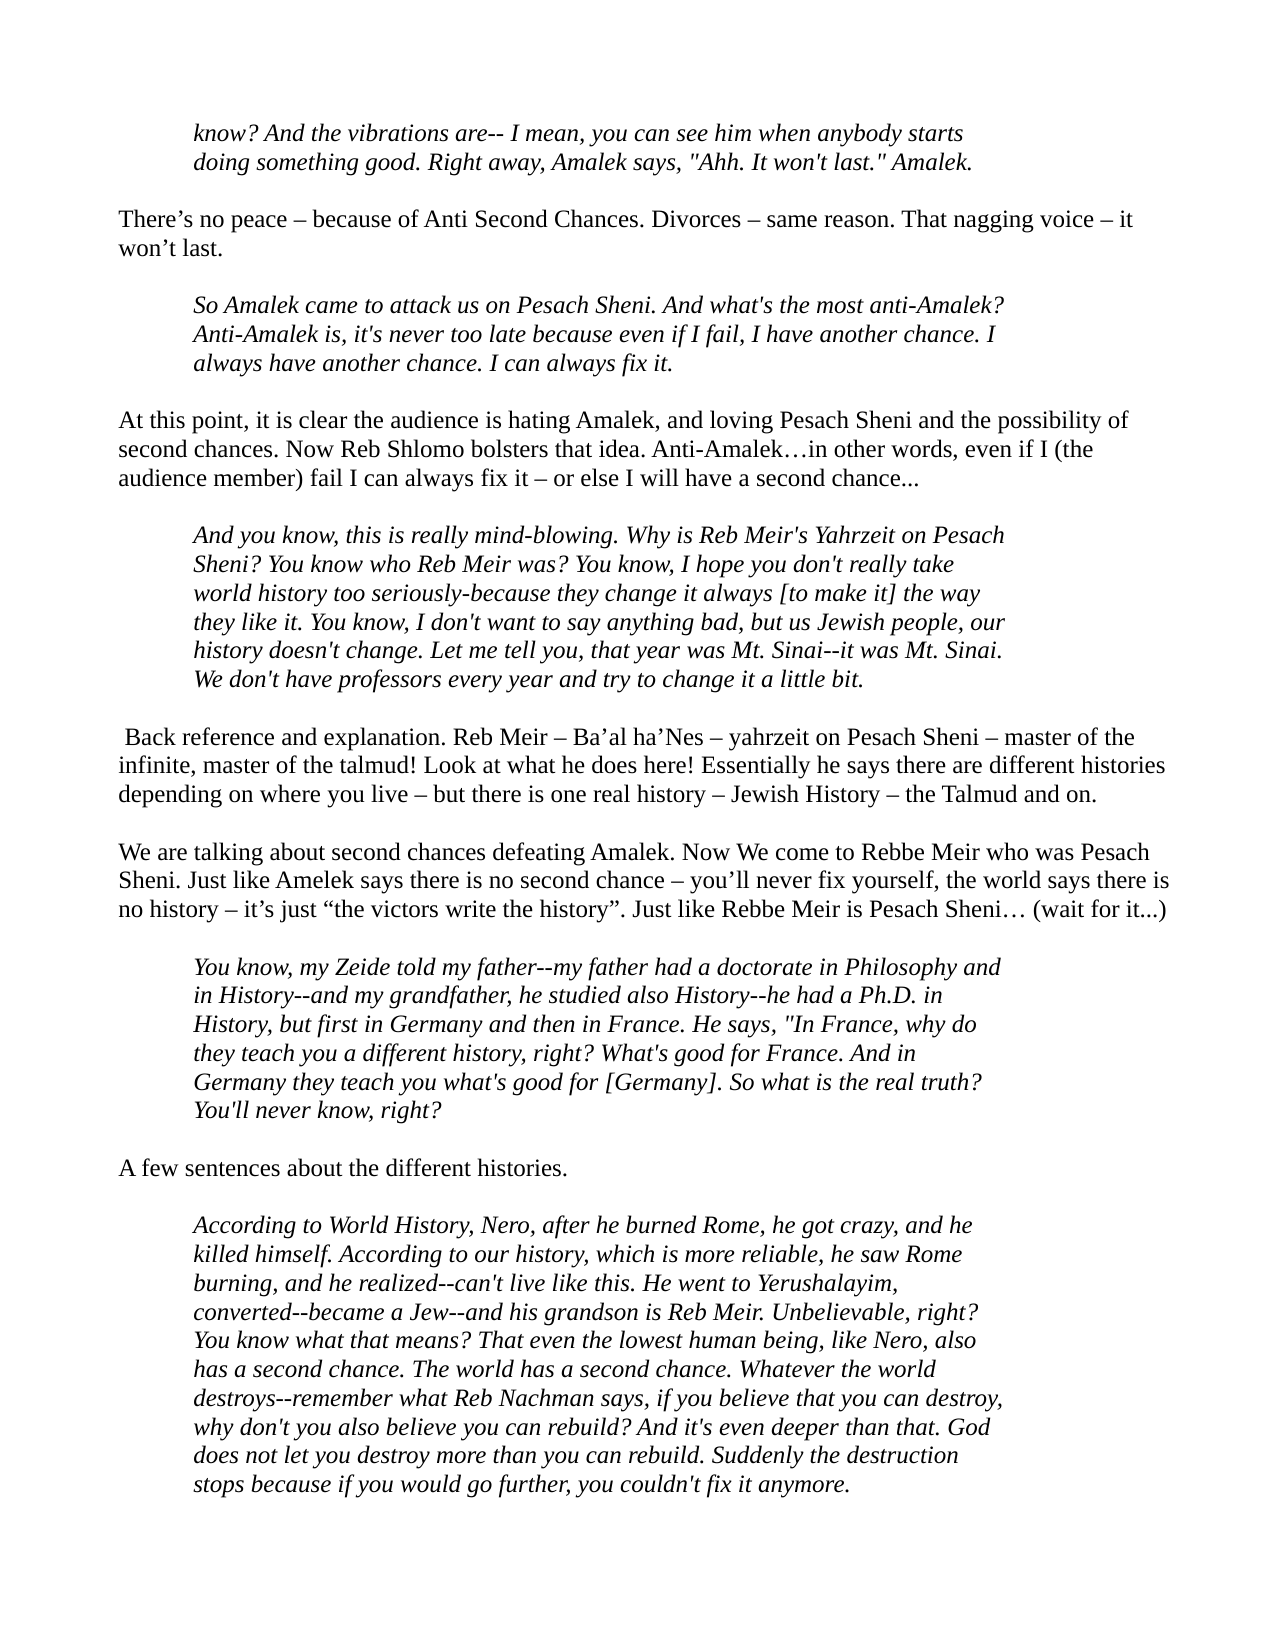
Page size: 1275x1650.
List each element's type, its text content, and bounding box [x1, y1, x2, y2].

text And you know, this is really mind-blowing. Why is Reb Meir's Yahrzeit on Pesach Sheni? You know who Reb Meir was? You know, I hope you don't really take world history too seriously-because they change it always [to make it] the way they like it. You know, I don't want to say anything bad, but us Jewish people, our history doesn't change. Let me tell you, that year was Mt. Sinai--it was Mt. Sinai. We don't have professors every year and try to change it a little bit. [193, 521, 1016, 693]
text At this point, it is clear the audience is hating Amalek, and loving Pesach Sheni and the possibility of second chances. Now Reb Shlomo bolsters that idea. Anti-Amalek…in other words, even if I (the audience member) fail I can always fix it – or else I will have a second chance... [118, 406, 1176, 492]
text Back reference and explanation. Reb Meir – Ba’al ha’Nes – yahrzeit on Pesach Sheni – master of the infinite, master of the talmud! Look at what he does here! Essentially he says there are different histories depending on where you live – but there is one real history – Jewish History – the Talmud and on. [118, 722, 1176, 808]
text So Amalek came to attack us on Pesach Sheni. And what's the most anti-Amalek? Anti-Amalek is, it's never too late because even if I fail, I have another chance. I always have another chance. I can always fix it. [193, 291, 1016, 377]
text A few sentences about the different histories. [118, 1153, 1016, 1182]
text You know, my Zeide told my father--my father had a doctorate in Philosophy and in History--and my grandfather, he studied also History--he had a Ph.D. in History, but first in Germany and then in France. He says, "In France, why do they teach you a different history, right? What's good for France. And in Germany they teach you what's good for [Germany]. So what is the real truth? You'll never know, right? [193, 952, 1016, 1124]
text know? And the vibrations are-- I mean, you can see him when anybody starts doing something good. Right away, Amalek says, "Ahh. It won't last." Amalek. [193, 118, 1016, 176]
text We are talking about second chances defeating Amalek. Now We come to Rebbe Meir who was Pesach Sheni. Just like Amelek says there is no second chance – you’ll never fix yourself, the world says there is no history – it’s just “the victors write the history”. Just like Rebbe Meir is Pesach Sheni… (wait for it...) [118, 837, 1176, 923]
text According to World History, Nero, after he burned Rome, he got crazy, and he killed himself. According to our history, which is more reliable, he saw Rome burning, and he realized--can't live like this. He went to Yerushalayim, converted--became a Jew--and his grandson is Reb Meir. Unbelievable, right? You know what that means? That even the lowest human being, like Nero, also has a second chance. The world has a second chance. Whatever the world destroys--remember what Reb Nachman says, if you believe that you can destroy, why don't you also believe you can rebuild? And it's even deeper than that. God does not let you destroy more than you can rebuild. Suddenly the destruction stops because if you would go further, you couldn't fix it anymore. [193, 1211, 1016, 1498]
text There’s no peace – because of Anti Second Chances. Divorces – same reason. That nagging voice – it won’t last. [118, 204, 1166, 262]
